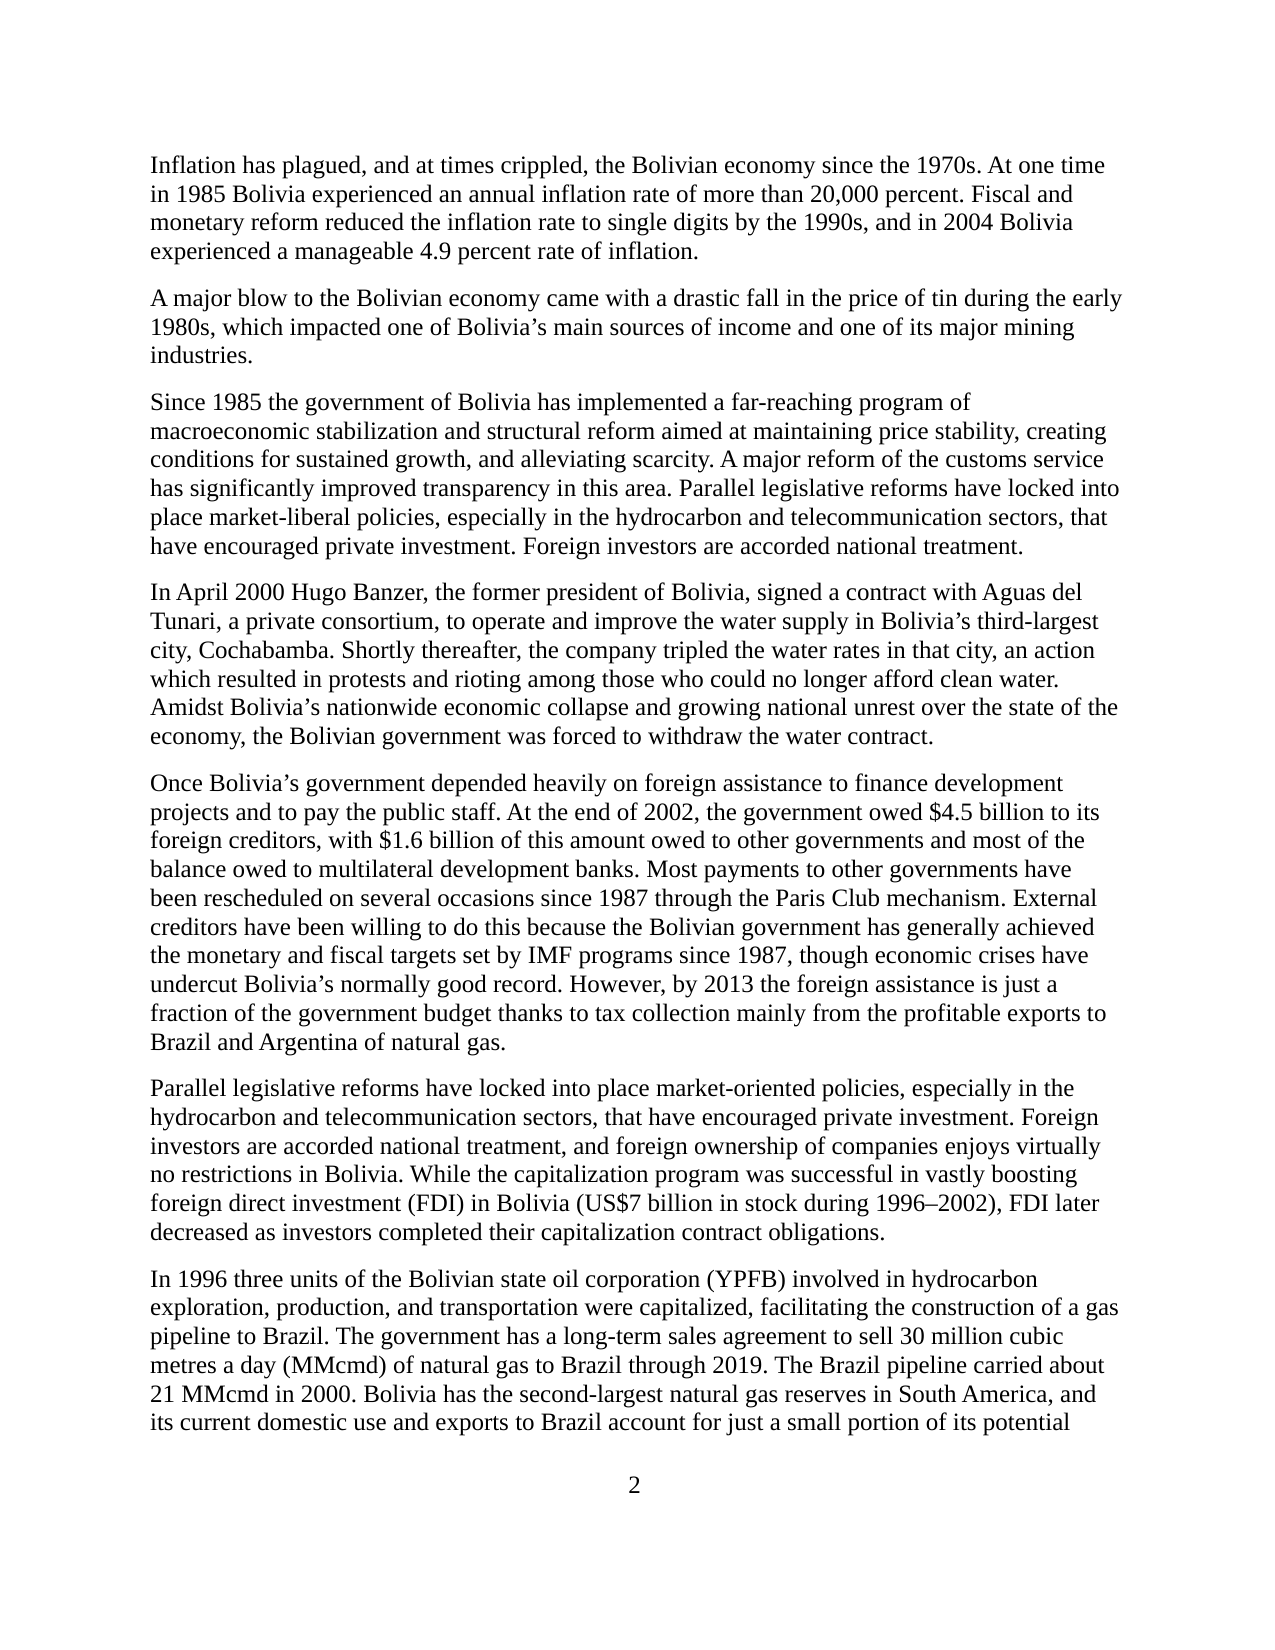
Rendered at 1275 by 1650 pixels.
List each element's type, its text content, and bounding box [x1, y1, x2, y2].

text Once Bolivia’s government depended heavily on foreign assistance to finance development projects and to pay the public staff. At the end of 2002, the government owed $4.5 billion to its foreign creditors, with $1.6 billion of this amount owed to other governments and most of the balance owed to multilateral development banks. Most payments to other governments have been rescheduled on several occasions since 1987 through the Paris Club mechanism. External creditors have been willing to do this because the Bolivian government has generally achieved the monetary and fiscal targets set by IMF programs since 1987, though economic crises have undercut Bolivia’s normally good record. However, by 2013 the foreign assistance is just a fraction of the government budget thanks to tax collection mainly from the profitable exports to Brazil and Argentina of natural gas. [150, 768, 1125, 1055]
text Inflation has plagued, and at times crippled, the Bolivian economy since the 1970s. At one time in 1985 Bolivia experienced an annual inflation rate of more than 20,000 percent. Fiscal and monetary reform reduced the inflation rate to single digits by the 1990s, and in 2004 Bolivia experienced a manageable 4.9 percent rate of inflation. [150, 150, 1125, 265]
text In 1996 three units of the Bolivian state oil corporation (YPFB) involved in hydrocarbon exploration, production, and transportation were capitalized, facilitating the construction of a gas pipeline to Brazil. The government has a long-term sales agreement to sell 30 million cubic metres a day (MMcmd) of natural gas to Brazil through 2019. The Brazil pipeline carried about 21 MMcmd in 2000. Bolivia has the second-largest natural gas reserves in South America, and its current domestic use and exports to Brazil account for just a small portion of its potential [150, 1264, 1125, 1436]
text In April 2000 Hugo Banzer, the former president of Bolivia, signed a contract with Aguas del Tunari, a private consortium, to operate and improve the water supply in Bolivia’s third-largest city, Cochabamba. Shortly thereafter, the company tripled the water rates in that city, an action which resulted in protests and rioting among those who could no longer afford clean water. Amidst Bolivia’s nationwide economic collapse and growing national unrest over the state of the economy, the Bolivian government was forced to withdraw the water contract. [150, 577, 1125, 750]
text Parallel legislative reforms have locked into place market-oriented policies, especially in the hydrocarbon and telecommunication sectors, that have encouraged private investment. Foreign investors are accorded national treatment, and foreign ownership of companies enjoys virtually no restrictions in Bolivia. While the capitalization program was successful in vastly boosting foreign direct investment (FDI) in Bolivia (US$7 billion in stock during 1996–2002), FDI later decreased as investors completed their capitalization contract obligations. [150, 1073, 1125, 1246]
text A major blow to the Bolivian economy came with a drastic fall in the price of tin during the early 1980s, which impacted one of Bolivia’s main sources of income and one of its major mining industries. [150, 283, 1125, 369]
text Since 1985 the government of Bolivia has implemented a far-reaching program of macroeconomic stabilization and structural reform aimed at maintaining price stability, creating conditions for sustained growth, and alleviating scarcity. A major reform of the customs service has significantly improved transparency in this area. Parallel legislative reforms have locked into place market-liberal policies, especially in the hydrocarbon and telecommunication sectors, that have encouraged private investment. Foreign investors are accorded national treatment. [150, 387, 1125, 559]
